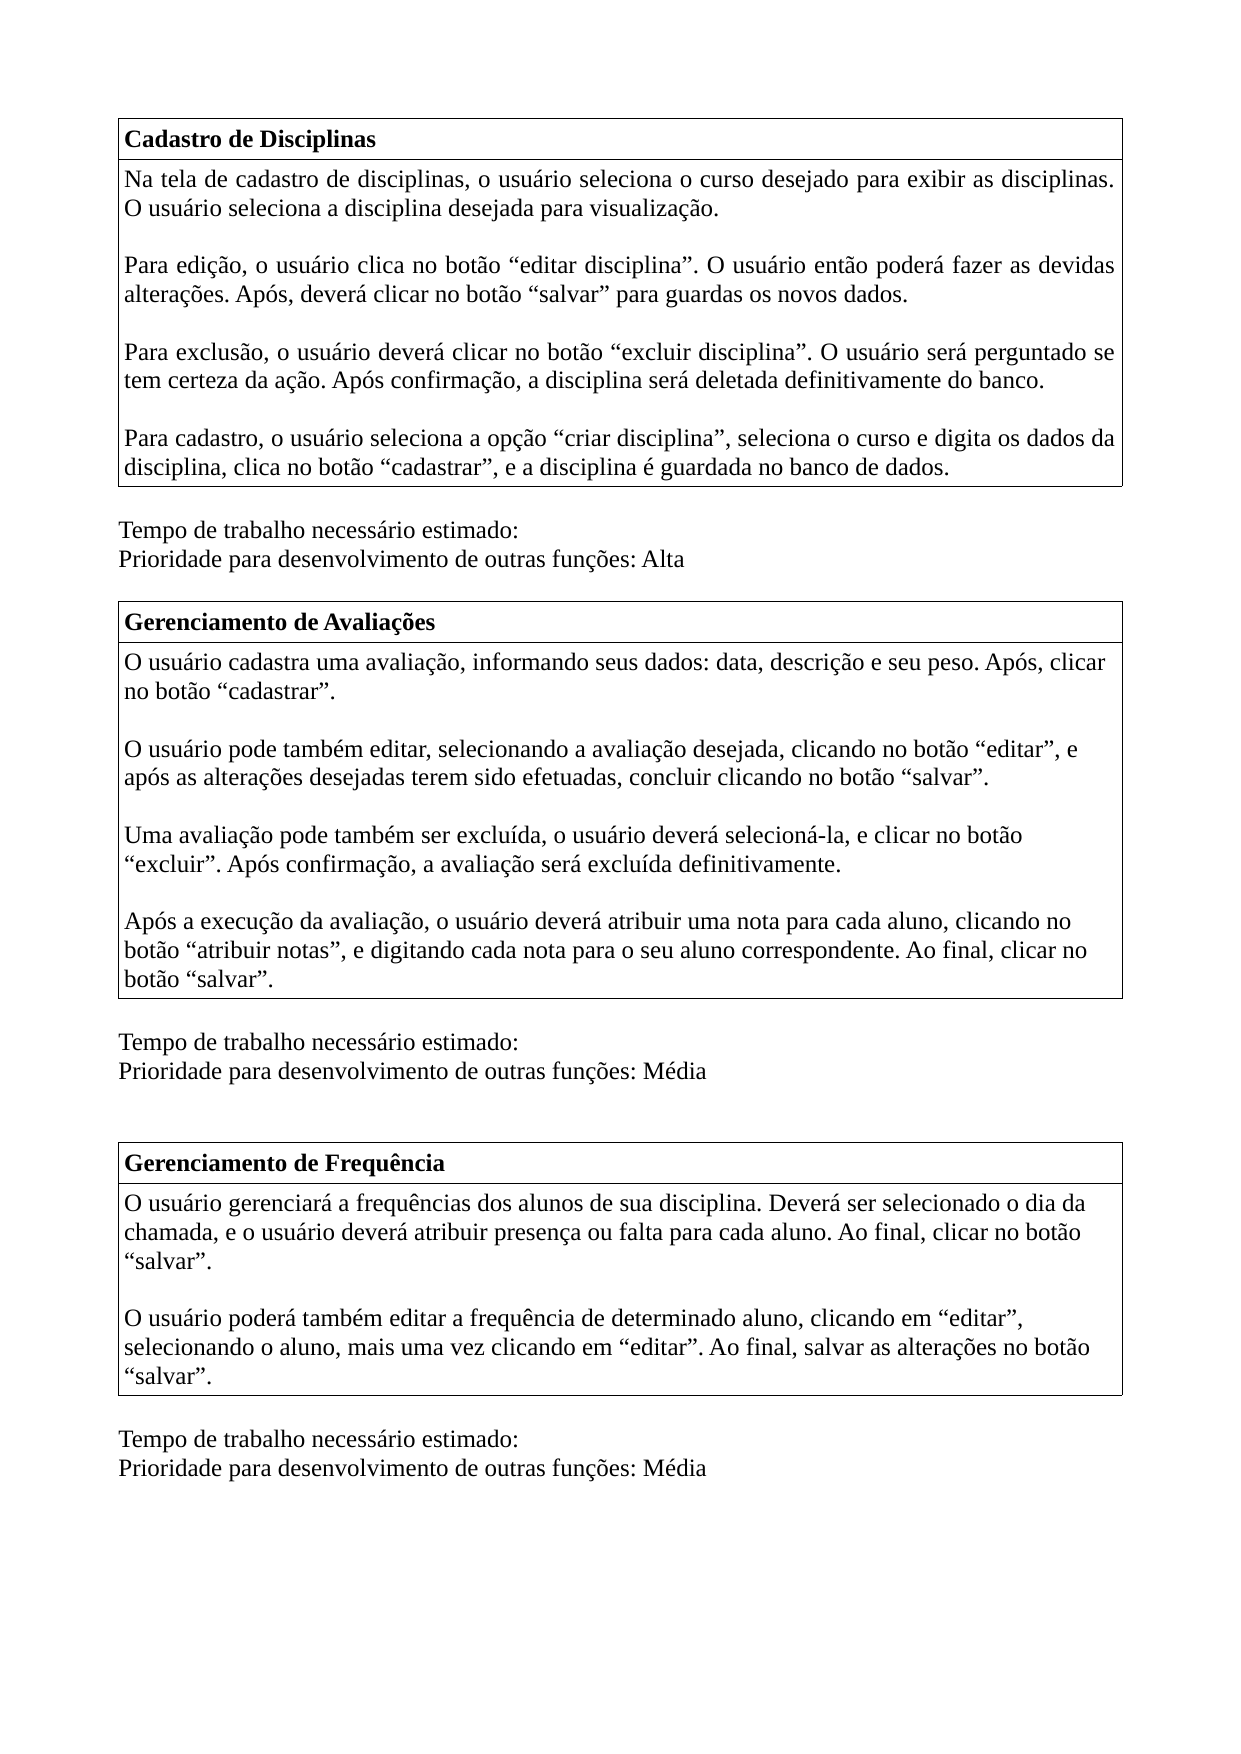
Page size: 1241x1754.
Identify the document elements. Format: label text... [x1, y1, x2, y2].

table_header Cadastro de Disciplinas [119, 119, 1122, 158]
text Prioridade para desenvolvimento de outras funções: Média [118, 1453, 1122, 1482]
table_cell O usuário cadastra uma avaliação, informando seus dados: data, descrição e seu peso. Após, clicar no botão “cadastrar”. O usuário pode também editar, selecionando a avaliação desejada, clicando no botão “editar”, e após as alterações desejadas terem sido efetuadas, concluir clicando no botão “salvar”. Uma avaliação pode também ser excluída, o usuário deverá selecioná-la, e clicar no botão “excluir”. Após confirmação, a avaliação será excluída definitivamente. Após a execução da avaliação, o usuário deverá atribuir uma nota para cada aluno, clicando no botão “atribuir notas”, e digitando cada nota para o seu aluno correspondente. Ao final, clicar no botão “salvar”. [119, 643, 1122, 998]
table_cell O usuário gerenciará a frequências dos alunos de sua disciplina. Deverá ser selecionado o dia da chamada, e o usuário deverá atribuir presença ou falta para cada aluno. Ao final, clicar no botão “salvar”. O usuário poderá também editar a frequência de determinado aluno, clicando em “editar”, selecionando o aluno, mais uma vez clicando em “editar”. Ao final, salvar as alterações no botão “salvar”. [119, 1184, 1122, 1395]
text Prioridade para desenvolvimento de outras funções: Alta [118, 544, 1122, 573]
table_cell Na tela de cadastro de disciplinas, o usuário seleciona o curso desejado para exibir as disciplinas. O usuário seleciona a disciplina desejada para visualização. Para edição, o usuário clica no botão “editar disciplina”. O usuário então poderá fazer as devidas alterações. Após, deverá clicar no botão “salvar” para guardas os novos dados. Para exclusão, o usuário deverá clicar no botão “excluir disciplina”. O usuário será perguntado se tem certeza da ação. Após confirmação, a disciplina será deletada definitivamente do banco. Para cadastro, o usuário seleciona a opção “criar disciplina”, seleciona o curso e digita os dados da disciplina, clica no botão “cadastrar”, e a disciplina é guardada no banco de dados. [119, 160, 1122, 486]
text Tempo de trabalho necessário estimado: [118, 1424, 1122, 1453]
table_header Gerenciamento de Avaliações [119, 602, 1122, 642]
text Tempo de trabalho necessário estimado: [118, 515, 1122, 544]
text Tempo de trabalho necessário estimado: [118, 1027, 1122, 1056]
text Prioridade para desenvolvimento de outras funções: Média [118, 1056, 1122, 1084]
table_header Gerenciamento de Frequência [119, 1143, 1122, 1182]
